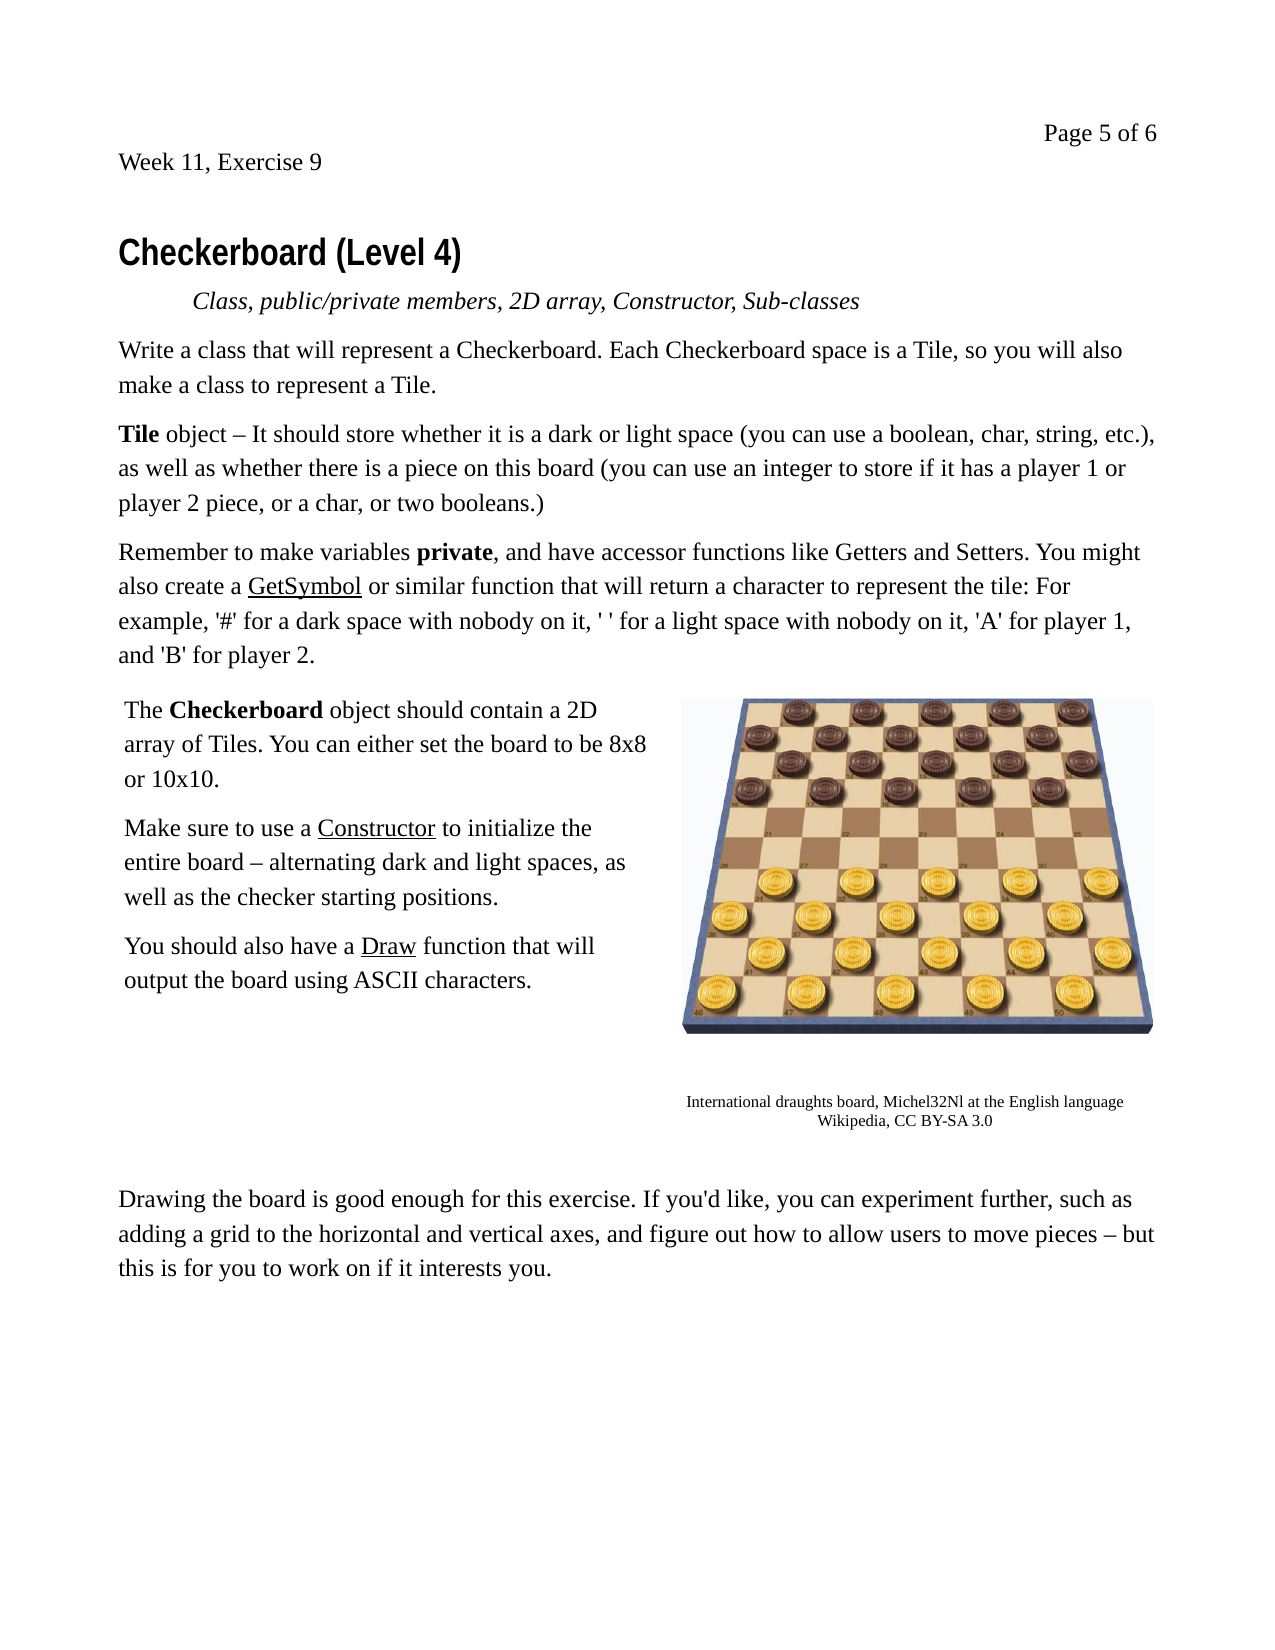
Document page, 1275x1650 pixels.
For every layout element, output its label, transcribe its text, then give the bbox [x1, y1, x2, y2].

text Write a class that will represent a Checkerboard. Each Checkerboard space is a Tile, so you will also make a class to represent a Tile. [118, 335, 1157, 398]
table_header International draughts board, Michel32Nl at the English language Wikipedia, CC BY-SA 3.0 [653, 689, 1157, 1136]
text Remember to make variables private, and have accessor functions like Getters and Setters. You might also create a GetSymbol or similar function that will return a character to represent the tile: For example, '#' for a dark space with nobody on it, ' ' for a light space with nobody on it, 'A' for player 1, and 'B' for player 2. [118, 537, 1157, 669]
text Drawing the board is good enough for this exercise. If you'd like, you can experiment further, such as adding a grid to the horizontal and vertical axes, and figure out how to allow users to move pieces – but this is for you to work on if it interests you. [118, 1184, 1157, 1282]
picture [681, 698, 1154, 1034]
text Tile object – It should store whether it is a dark or light space (you can use a boolean, char, string, etc.), as well as whether there is a piece on this board (you can use an integer to store if it has a player 1 or player 2 piece, or a char, or two booleans.) [118, 419, 1157, 516]
text Class, public/private members, 2D array, Constructor, Sub-classes [118, 286, 1157, 315]
subtitle Checkerboard (Level 4) [118, 230, 1157, 274]
table_header The Checkerboard object should contain a 2D array of Tiles. You can either set the board to be 8x8 or 10x10. Make sure to use a Constructor to initialize the entire board – alternating dark and light spaces, as well as the checker starting positions. You should also have a Draw function that will output the board using ASCII characters. [118, 689, 652, 1136]
